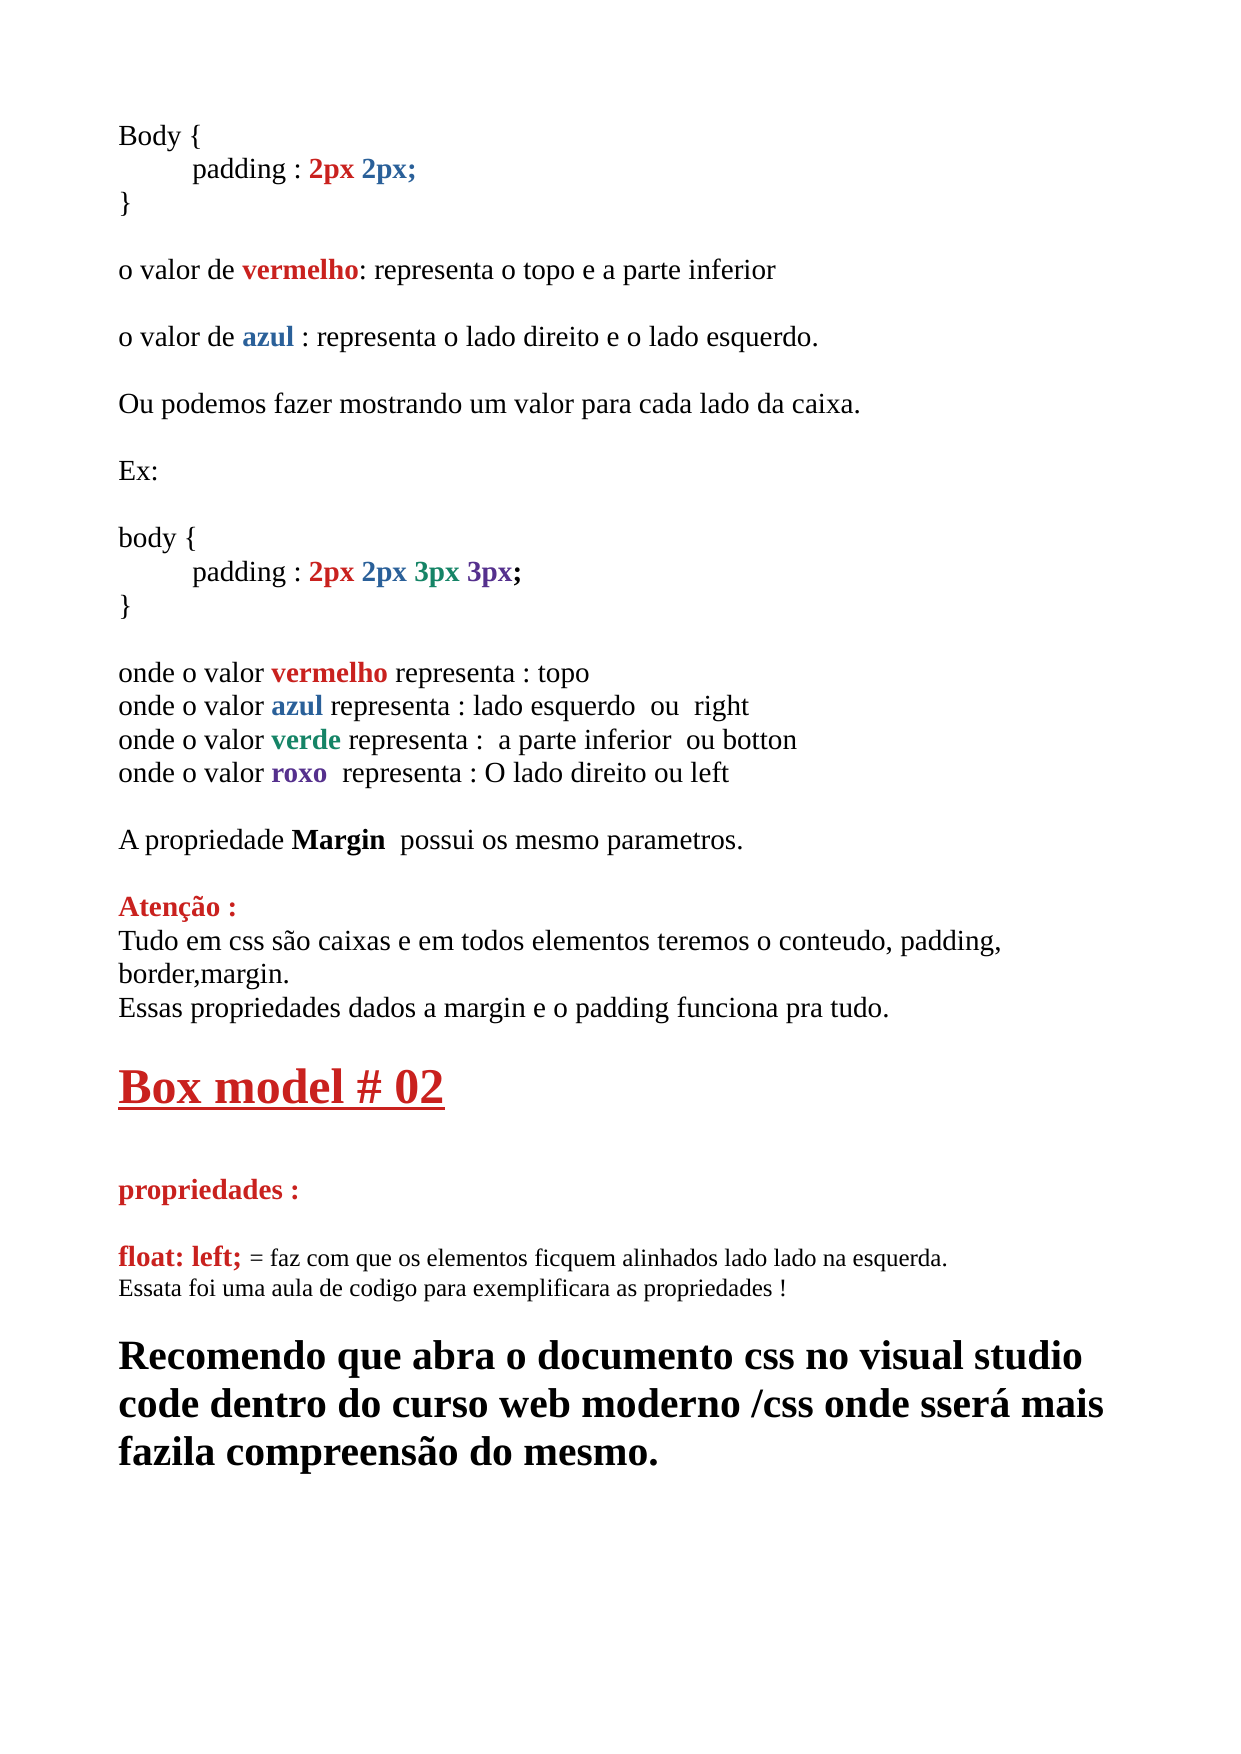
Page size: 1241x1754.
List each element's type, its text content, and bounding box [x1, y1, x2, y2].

text Atenção : [118, 889, 1122, 923]
text padding : 2px 2px; [118, 152, 1122, 185]
text onde o valor azul representa : lado esquerdo ou right [118, 688, 1122, 722]
text propriedades : [118, 1172, 1122, 1206]
text } [118, 185, 1122, 219]
text o valor de vermelho: representa o topo e a parte inferior [118, 252, 1122, 286]
text Ou podemos fazer mostrando um valor para cada lado da caixa. [118, 386, 1122, 420]
text o valor de azul : representa o lado direito e o lado esquerdo. [118, 319, 1122, 353]
text Tudo em css são caixas e em todos elementos teremos o conteudo, padding, border,margin. [118, 923, 1122, 990]
text onde o valor verde representa : a parte inferior ou botton [118, 722, 1122, 755]
text padding : 2px 2px 3px 3px; [118, 554, 1122, 588]
text Essata foi uma aula de codigo para exemplificara as propriedades ! [118, 1273, 1122, 1302]
text onde o valor roxo representa : O lado direito ou left [118, 755, 1122, 789]
text Body { [118, 118, 1122, 152]
text } [118, 588, 1122, 621]
text body { [118, 521, 1122, 554]
text Box model # 02 [118, 1057, 1122, 1115]
text Essas propriedades dados a margin e o padding funciona pra tudo. [118, 990, 1122, 1024]
text Recomendo que abra o documento css no visual studio code dentro do curso web moderno /css onde sserá mais fazila compreensão do mesmo. [118, 1330, 1122, 1474]
text A propriedade Margin possui os mesmo parametros. [118, 822, 1122, 856]
text Ex: [118, 453, 1122, 487]
text float: left; = faz com que os elementos ficquem alinhados lado lado na esquerda. [118, 1239, 1122, 1273]
text onde o valor vermelho representa : topo [118, 655, 1122, 688]
